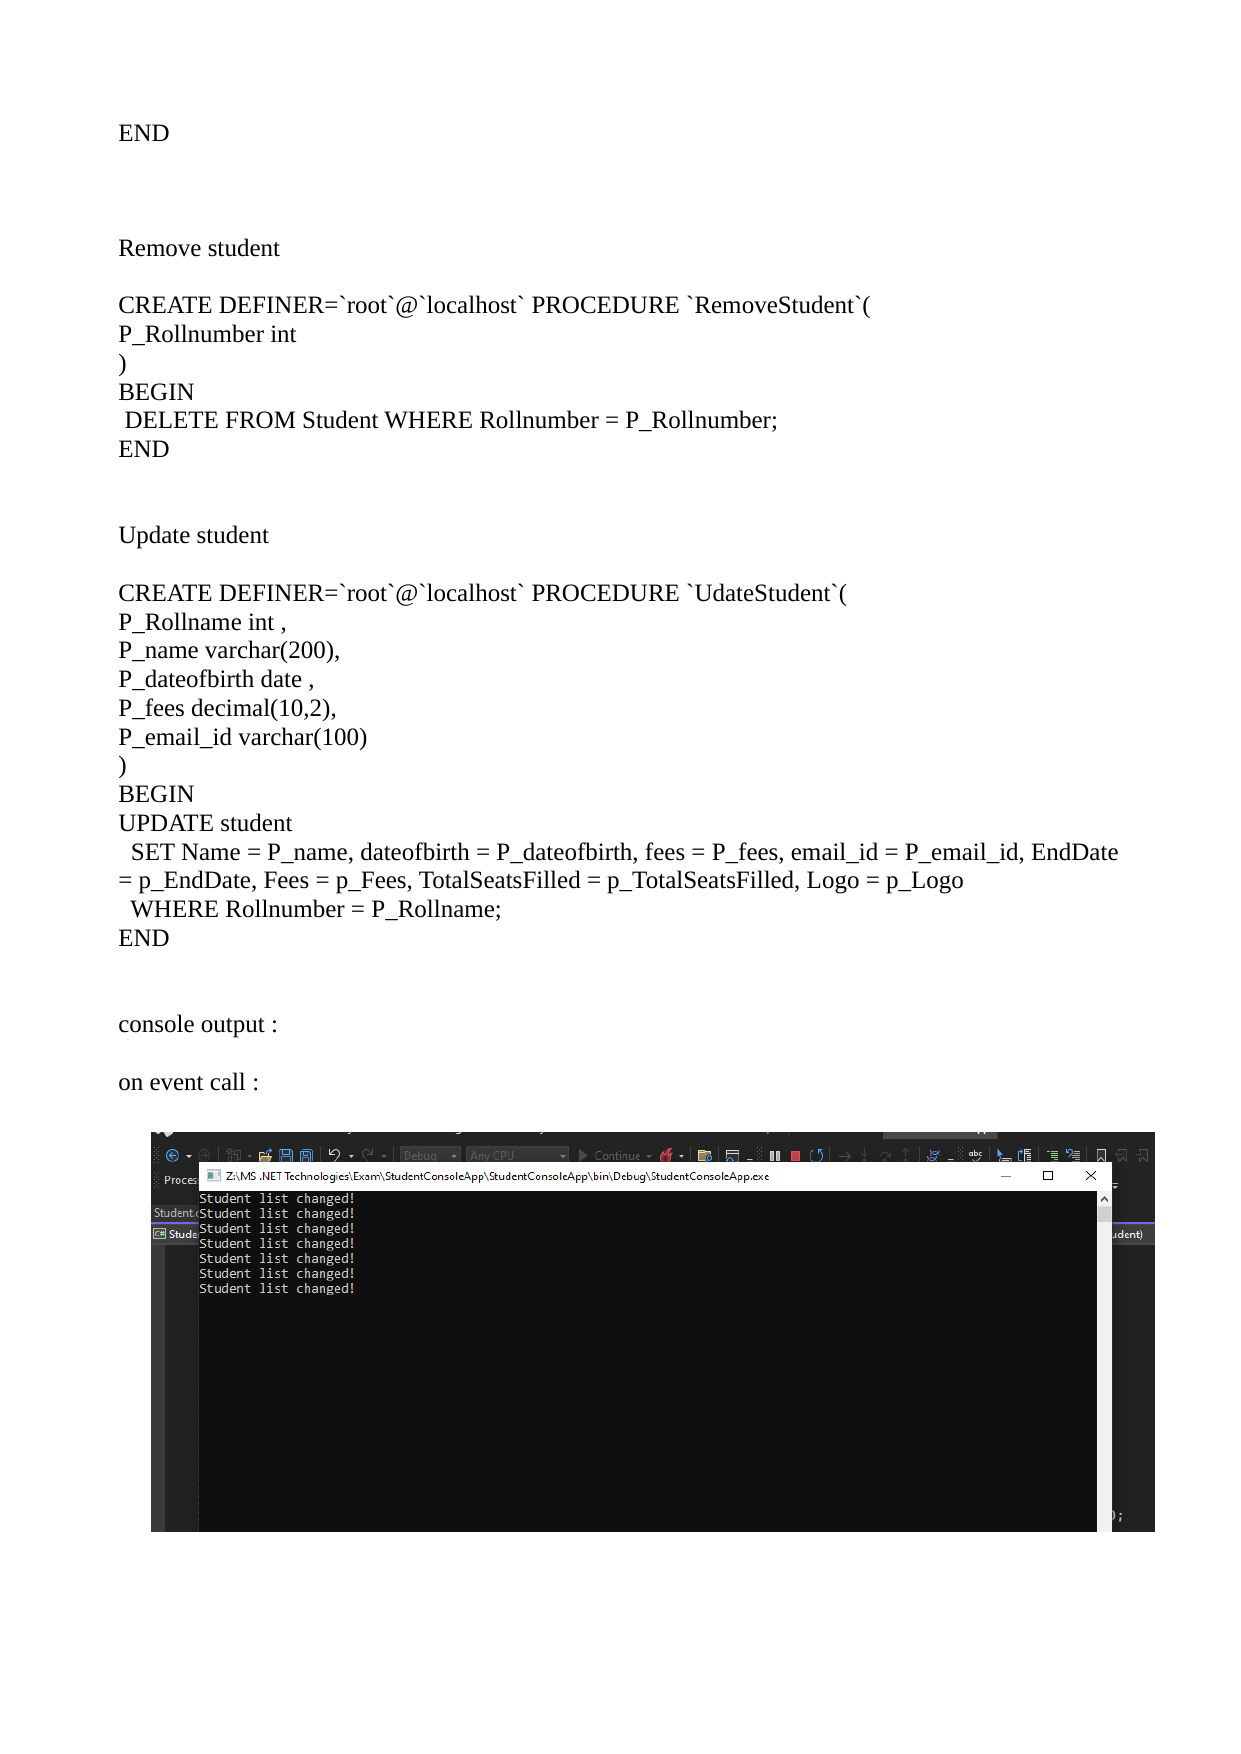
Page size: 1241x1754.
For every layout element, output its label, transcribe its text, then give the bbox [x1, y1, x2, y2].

text CREATE DEFINER=`root`@`localhost` PROCEDURE `RemoveStudent`( P_Rollnumber int ) BEGIN DELETE FROM Student WHERE Rollnumber = P_Rollnumber; END [118, 291, 1122, 463]
text console output : [118, 1009, 1122, 1038]
text on event call : [118, 1067, 1122, 1096]
text Update student [118, 521, 1122, 549]
picture [151, 1132, 1155, 1532]
text END [118, 118, 1122, 147]
text Remove student [118, 233, 1122, 262]
text CREATE DEFINER=`root`@`localhost` PROCEDURE `UdateStudent`( P_Rollname int , P_name varchar(200), P_dateofbirth date , P_fees decimal(10,2), P_email_id varchar(100) ) BEGIN UPDATE student SET Name = P_name, dateofbirth = P_dateofbirth, fees = P_fees, email_id = P_email_id, EndDate = p_EndDate, Fees = p_Fees, TotalSeatsFilled = p_TotalSeatsFilled, Logo = p_Logo WHERE Rollnumber = P_Rollname; END [118, 578, 1122, 952]
